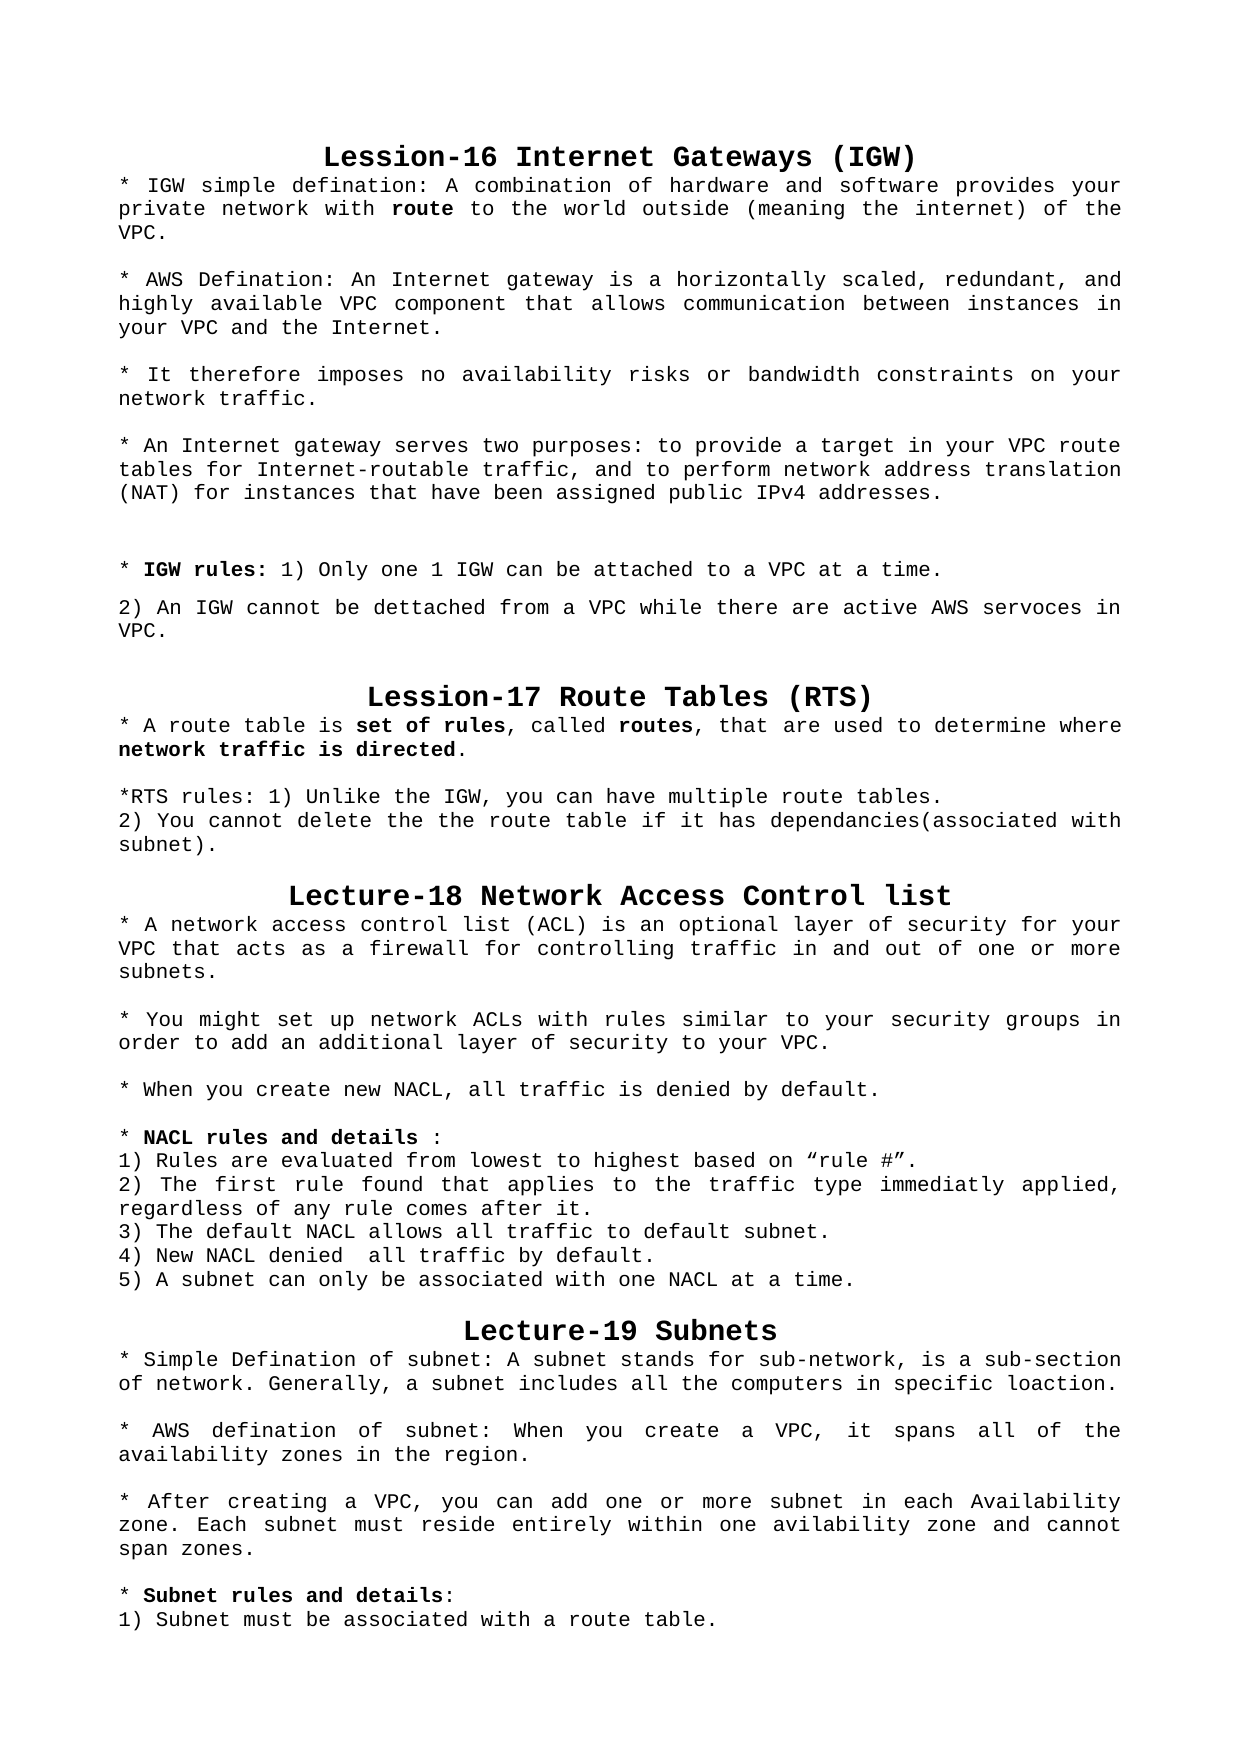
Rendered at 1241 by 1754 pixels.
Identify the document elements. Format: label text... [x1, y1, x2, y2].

text * A route table is set of rules, called routes, that are used to determine where network traffic is directed. [118, 715, 1122, 763]
text * Simple Defination of subnet: A subnet stands for sub-network, is a sub-section of network. Generally, a subnet includes all the computers in specific loaction. [118, 1349, 1122, 1396]
text * A network access control list (ACL) is an optional layer of security for your VPC that acts as a firewall for controlling traffic in and out of one or more subnets. [118, 914, 1122, 985]
text * After creating a VPC, you can add one or more subnet in each Availability zone. Each subnet must reside entirely within one avilability zone and cannot span zones. [118, 1491, 1122, 1562]
text * An Internet gateway serves two purposes: to provide a target in your VPC route tables for Internet-routable traffic, and to perform network address translation (NAT) for instances that have been assigned public IPv4 addresses. [118, 435, 1122, 506]
text * When you create new NACL, all traffic is denied by default. [118, 1079, 1122, 1103]
text * AWS Defination: An Internet gateway is a horizontally scaled, redundant, and highly available VPC component that allows communication between instances in your VPC and the Internet. [118, 269, 1122, 340]
text 2) You cannot delete the the route table if it has dependancies(associated with subnet). [118, 810, 1122, 857]
text * IGW rules: 1) Only one 1 IGW can be attached to a VPC at a time. [118, 559, 1122, 582]
text 1) Subnet must be associated with a route table. [118, 1609, 1122, 1633]
text 5) A subnet can only be associated with one NACL at a time. [118, 1269, 1122, 1292]
text 3) The default NACL allows all traffic to default subnet. [118, 1221, 1122, 1245]
text Lecture-18 Network Access Control list [118, 881, 1122, 914]
text *RTS rules: 1) Unlike the IGW, you can have multiple route tables. [118, 786, 1122, 810]
text * Subnet rules and details: [118, 1585, 1122, 1609]
text * IGW simple defination: A combination of hardware and software provides your private network with route to the world outside (meaning the internet) of the VPC. [118, 175, 1122, 246]
text 4) New NACL denied all traffic by default. [118, 1245, 1122, 1269]
text 2) An IGW cannot be dettached from a VPC while there are active AWS servoces in VPC. [118, 597, 1122, 644]
text Lecture-19 Subnets [118, 1316, 1122, 1349]
text * AWS defination of subnet: When you create a VPC, it spans all of the availability zones in the region. [118, 1420, 1122, 1467]
text 2) The first rule found that applies to the traffic type immediatly applied, regardless of any rule comes after it. [118, 1174, 1122, 1221]
text Lession-16 Internet Gateways (IGW) [118, 142, 1122, 175]
text * NACL rules and details : [118, 1127, 1122, 1150]
text Lession-17 Route Tables (RTS) [118, 682, 1122, 715]
text * It therefore imposes no availability risks or bandwidth constraints on your network traffic. [118, 364, 1122, 411]
text 1) Rules are evaluated from lowest to highest based on “rule #”. [118, 1150, 1122, 1174]
text * You might set up network ACLs with rules similar to your security groups in order to add an additional layer of security to your VPC. [118, 1008, 1122, 1056]
